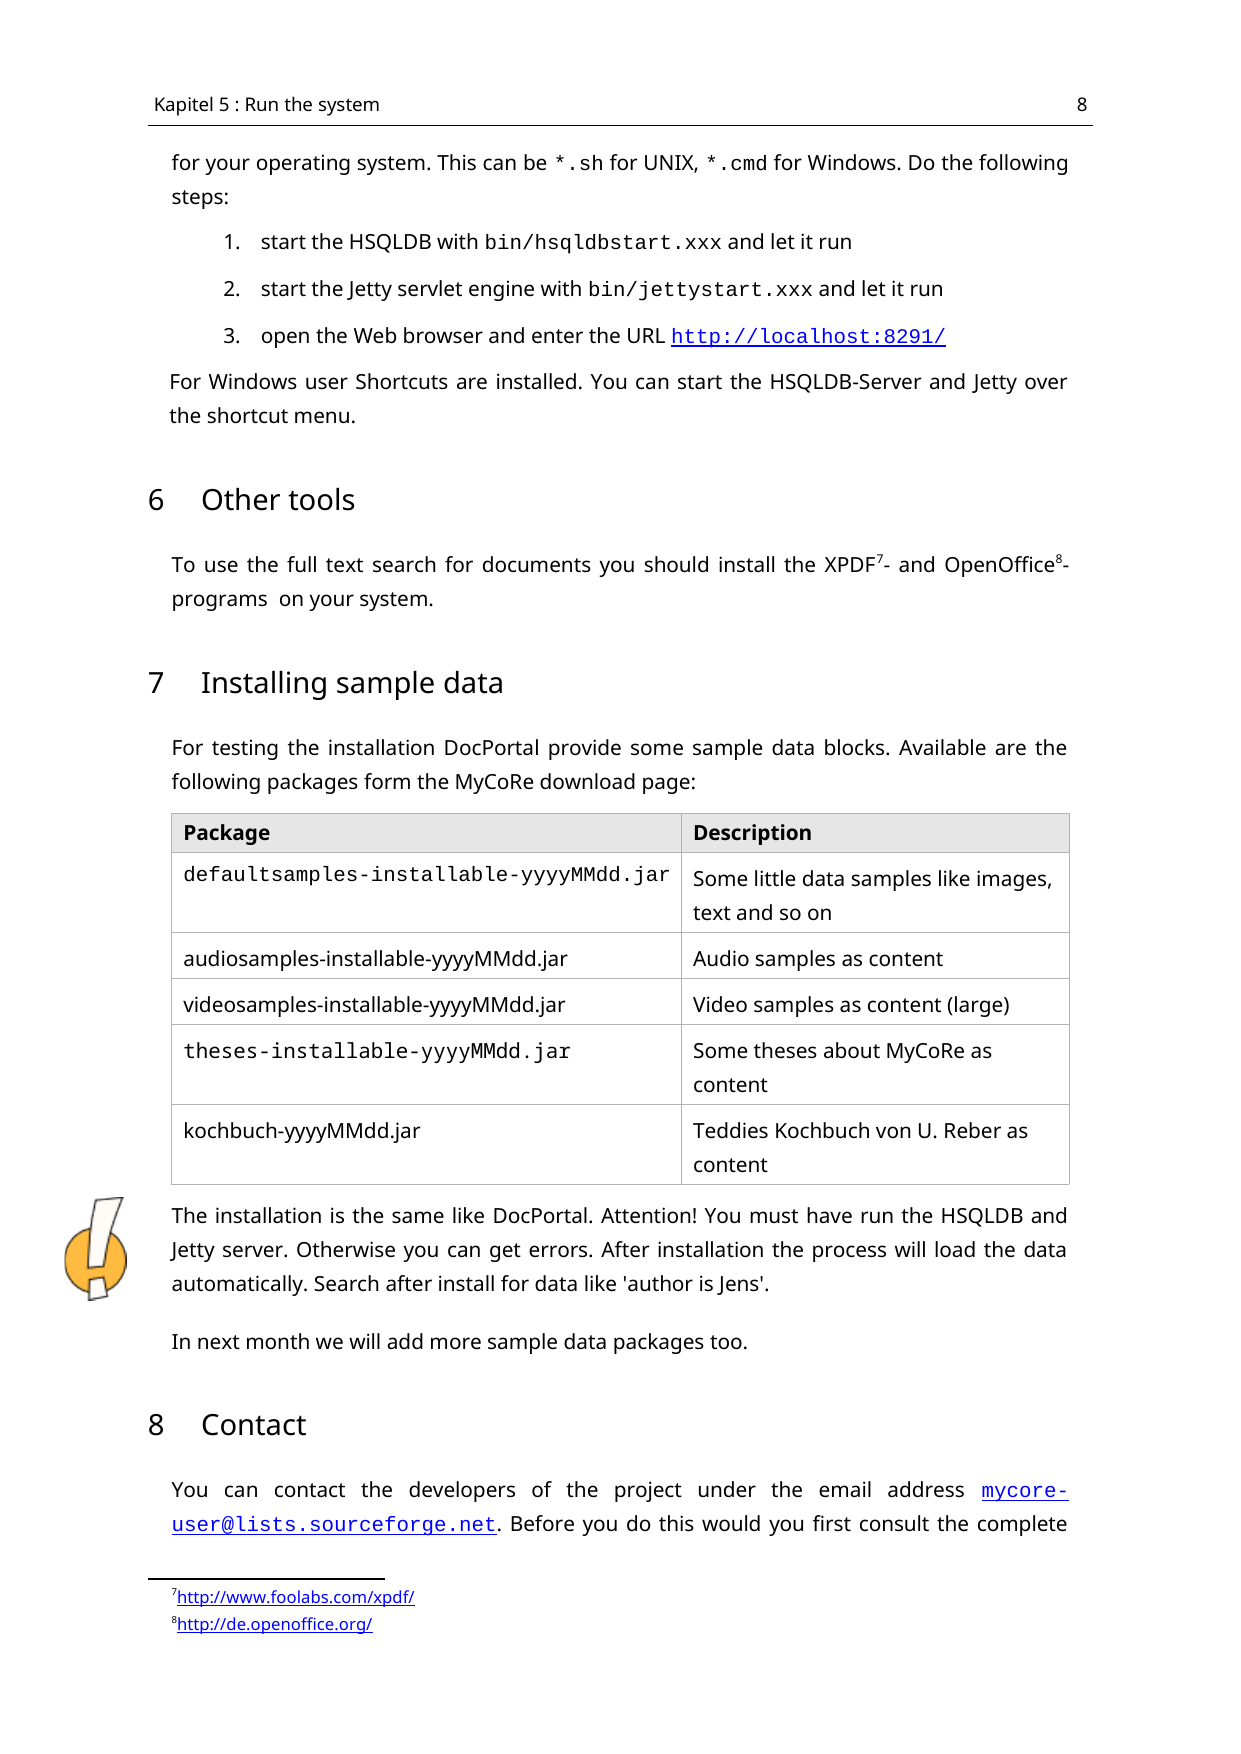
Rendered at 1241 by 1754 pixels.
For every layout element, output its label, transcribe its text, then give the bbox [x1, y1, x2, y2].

text In next month we will add more sample data packages too. [171, 1327, 1069, 1355]
list open the Web browser and enter the URL http://localhost:8291/ [185, 321, 1069, 349]
text The installation is the same like DocPortal. Attention! You must have run the HSQLDB and Jetty server. Otherwise you can get errors. After installation the process will load the data automatically. Search after install for data like 'author is Jens'. [171, 1202, 1069, 1298]
text For Windows user Shortcuts are installed. You can start the HSQLDB-Server and Jetty over the shortcut menu. [169, 367, 1069, 429]
list start the Jetty servlet engine with bin/jettystart.xxx and let it run [185, 274, 1069, 303]
table_cell audiosamples-installable-yyyyMMdd.jar [172, 933, 681, 978]
table_cell Video samples as content (large) [682, 979, 1069, 1024]
text For testing the installation DocPortal provide some sample data blocks. Available are the following packages form the MyCoRe download page: [171, 733, 1069, 795]
subtitle Installing sample data [148, 662, 1092, 702]
picture [64, 1197, 127, 1301]
text You can contact the developers of the project under the email address mycore-user@lists.sourceforge.net. Before you do this would you first consult the complete [171, 1475, 1069, 1538]
subtitle Contact [148, 1404, 1092, 1444]
table_header Description [682, 814, 1069, 852]
table_cell Some theses about MyCoRe as content [682, 1025, 1069, 1104]
table_cell kochbuch-yyyyMMdd.jar [172, 1105, 681, 1184]
table_cell Teddies Kochbuch von U. Reber as content [682, 1105, 1069, 1184]
text http://www.foolabs.com/xpdf/ [171, 1585, 1069, 1608]
text for your operating system. This can be *.sh for UNIX, *.cmd for Windows. Do the following steps: [171, 148, 1069, 210]
table_cell videosamples-installable-yyyyMMdd.jar [172, 979, 681, 1024]
table_cell Audio samples as content [682, 933, 1069, 978]
table_cell theses-installable-yyyyMMdd.jar [172, 1025, 681, 1104]
subtitle Other tools [148, 479, 1092, 519]
table_cell defaultsamples-installable-yyyyMMdd.jar [172, 853, 681, 932]
table_cell Some little data samples like images, text and so on [682, 853, 1069, 932]
list start the HSQLDB with bin/hsqldbstart.xxx and let it run [185, 227, 1069, 256]
text http://de.openoffice.org/ [171, 1613, 1069, 1636]
table_header Package [172, 814, 681, 852]
text To use the full text search for documents you should install the XPDF- and OpenOffice-programs on your system. [171, 551, 1069, 613]
